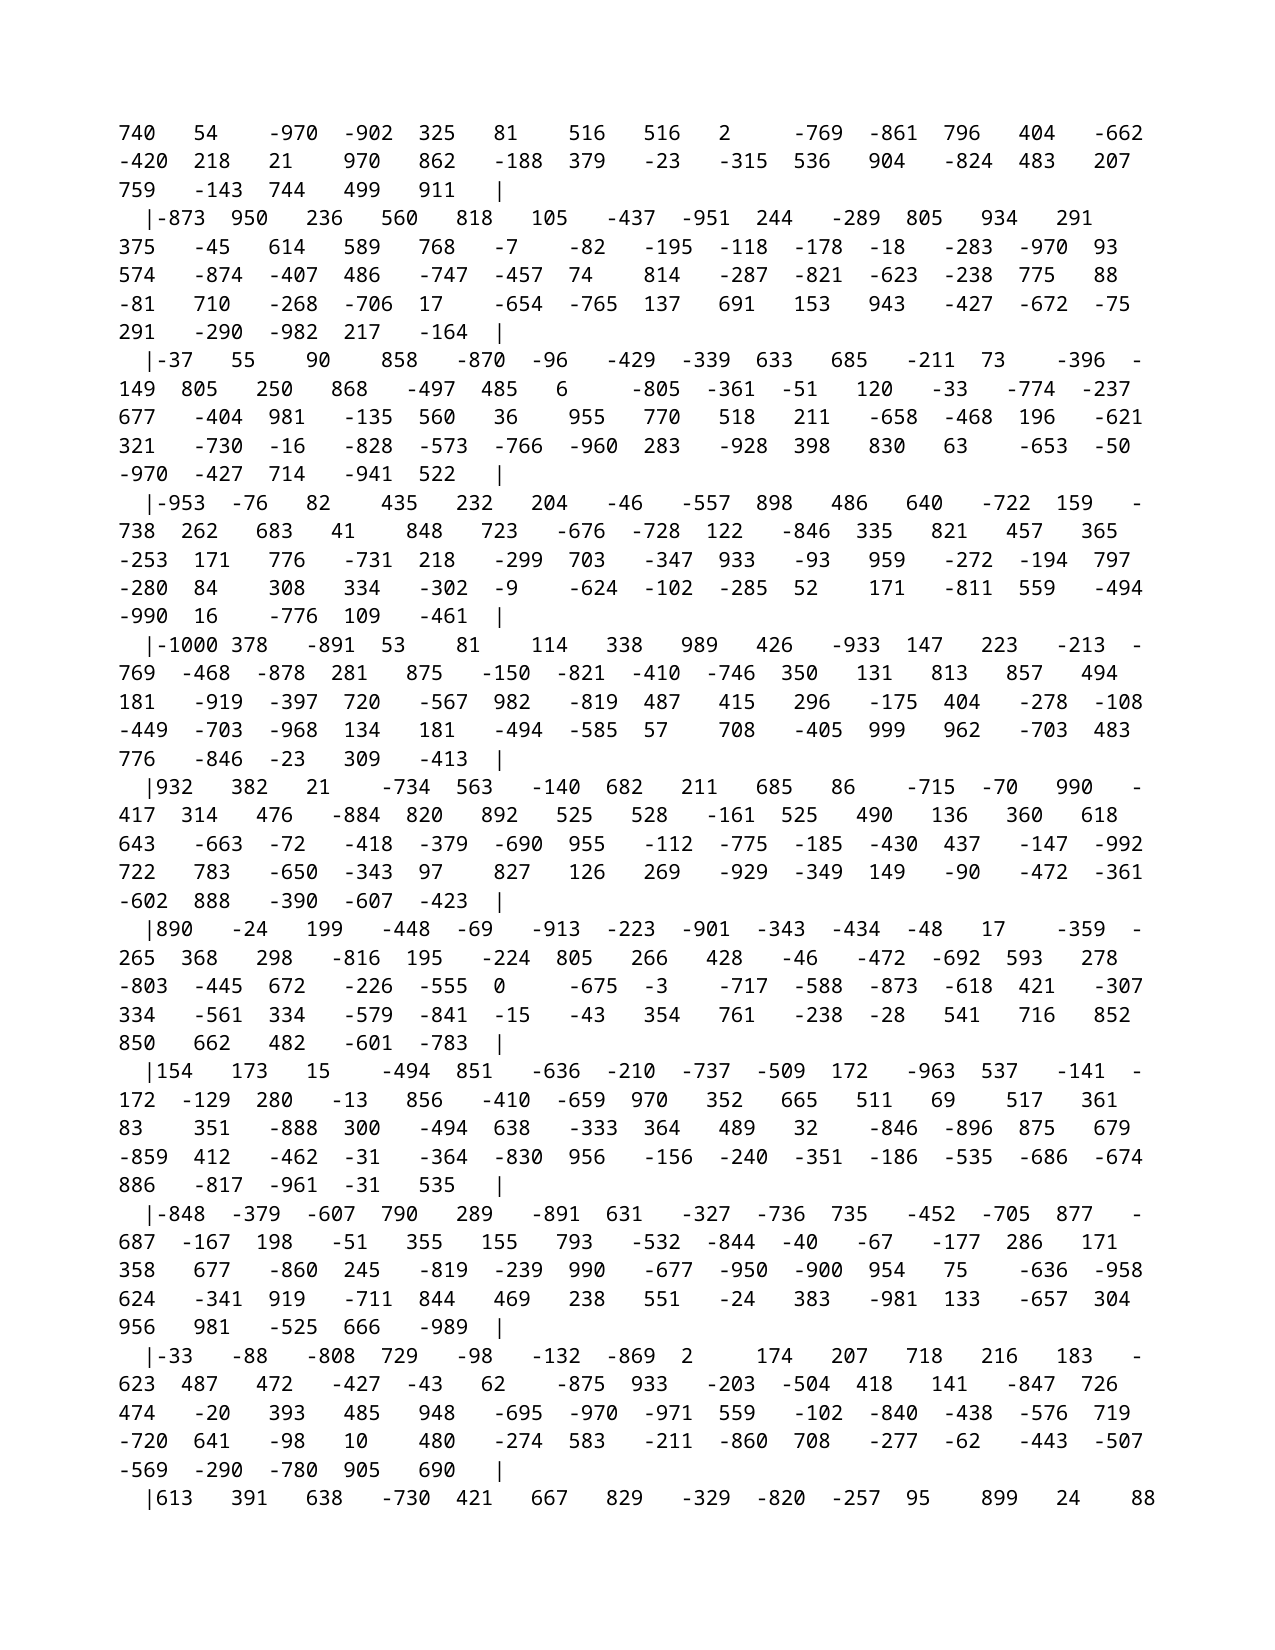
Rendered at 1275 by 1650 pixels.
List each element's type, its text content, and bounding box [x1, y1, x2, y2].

text |154 173 15 -494 851 -636 -210 -737 -509 172 -963 537 -141 -172 -129 280 -13 856 -410 -659 970 352 665 511 69 517 361 83 351 -888 300 -494 638 -333 364 489 32 -846 -896 875 679 -859 412 -462 -31 -364 -830 956 -156 -240 -351 -186 -535 -686 -674 886 -817 -961 -31 535 | [118, 1057, 1157, 1199]
text |-37 55 90 858 -870 -96 -429 -339 633 685 -211 73 -396 -149 805 250 868 -497 485 6 -805 -361 -51 120 -33 -774 -237 677 -404 981 -135 560 36 955 770 518 211 -658 -468 196 -621 321 -730 -16 -828 -573 -766 -960 283 -928 398 830 63 -653 -50 -970 -427 714 -941 522 | [118, 346, 1157, 488]
text |890 -24 199 -448 -69 -913 -223 -901 -343 -434 -48 17 -359 -265 368 298 -816 195 -224 805 266 428 -46 -472 -692 593 278 -803 -445 672 -226 -555 0 -675 -3 -717 -588 -873 -618 421 -307 334 -561 334 -579 -841 -15 -43 354 761 -238 -28 541 716 852 850 662 482 -601 -783 | [118, 914, 1157, 1057]
text |613 391 638 -730 421 667 829 -329 -820 -257 95 899 24 88 [118, 1483, 1157, 1512]
text |-953 -76 82 435 232 204 -46 -557 898 486 640 -722 159 -738 262 683 41 848 723 -676 -728 122 -846 335 821 457 365 -253 171 776 -731 218 -299 703 -347 933 -93 959 -272 -194 797 -280 84 308 334 -302 -9 -624 -102 -285 52 171 -811 559 -494 -990 16 -776 109 -461 | [118, 488, 1157, 630]
text |-1000 378 -891 53 81 114 338 989 426 -933 147 223 -213 -769 -468 -878 281 875 -150 -821 -410 -746 350 131 813 857 494 181 -919 -397 720 -567 982 -819 487 415 296 -175 404 -278 -108 -449 -703 -968 134 181 -494 -585 57 708 -405 999 962 -703 483 776 -846 -23 309 -413 | [118, 630, 1157, 772]
text |-848 -379 -607 790 289 -891 631 -327 -736 735 -452 -705 877 -687 -167 198 -51 355 155 793 -532 -844 -40 -67 -177 286 171 358 677 -860 245 -819 -239 990 -677 -950 -900 954 75 -636 -958 624 -341 919 -711 844 469 238 551 -24 383 -981 133 -657 304 956 981 -525 666 -989 | [118, 1199, 1157, 1341]
text 740 54 -970 -902 325 81 516 516 2 -769 -861 796 404 -662 -420 218 21 970 862 -188 379 -23 -315 536 904 -824 483 207 759 -143 744 499 911 | [118, 118, 1157, 203]
text |-873 950 236 560 818 105 -437 -951 244 -289 805 934 291 375 -45 614 589 768 -7 -82 -195 -118 -178 -18 -283 -970 93 574 -874 -407 486 -747 -457 74 814 -287 -821 -623 -238 775 88 -81 710 -268 -706 17 -654 -765 137 691 153 943 -427 -672 -75 291 -290 -982 217 -164 | [118, 203, 1157, 346]
text |932 382 21 -734 563 -140 682 211 685 86 -715 -70 990 -417 314 476 -884 820 892 525 528 -161 525 490 136 360 618 643 -663 -72 -418 -379 -690 955 -112 -775 -185 -430 437 -147 -992 722 783 -650 -343 97 827 126 269 -929 -349 149 -90 -472 -361 -602 888 -390 -607 -423 | [118, 772, 1157, 914]
text |-33 -88 -808 729 -98 -132 -869 2 174 207 718 216 183 -623 487 472 -427 -43 62 -875 933 -203 -504 418 141 -847 726 474 -20 393 485 948 -695 -970 -971 559 -102 -840 -438 -576 719 -720 641 -98 10 480 -274 583 -211 -860 708 -277 -62 -443 -507 -569 -290 -780 905 690 | [118, 1341, 1157, 1483]
